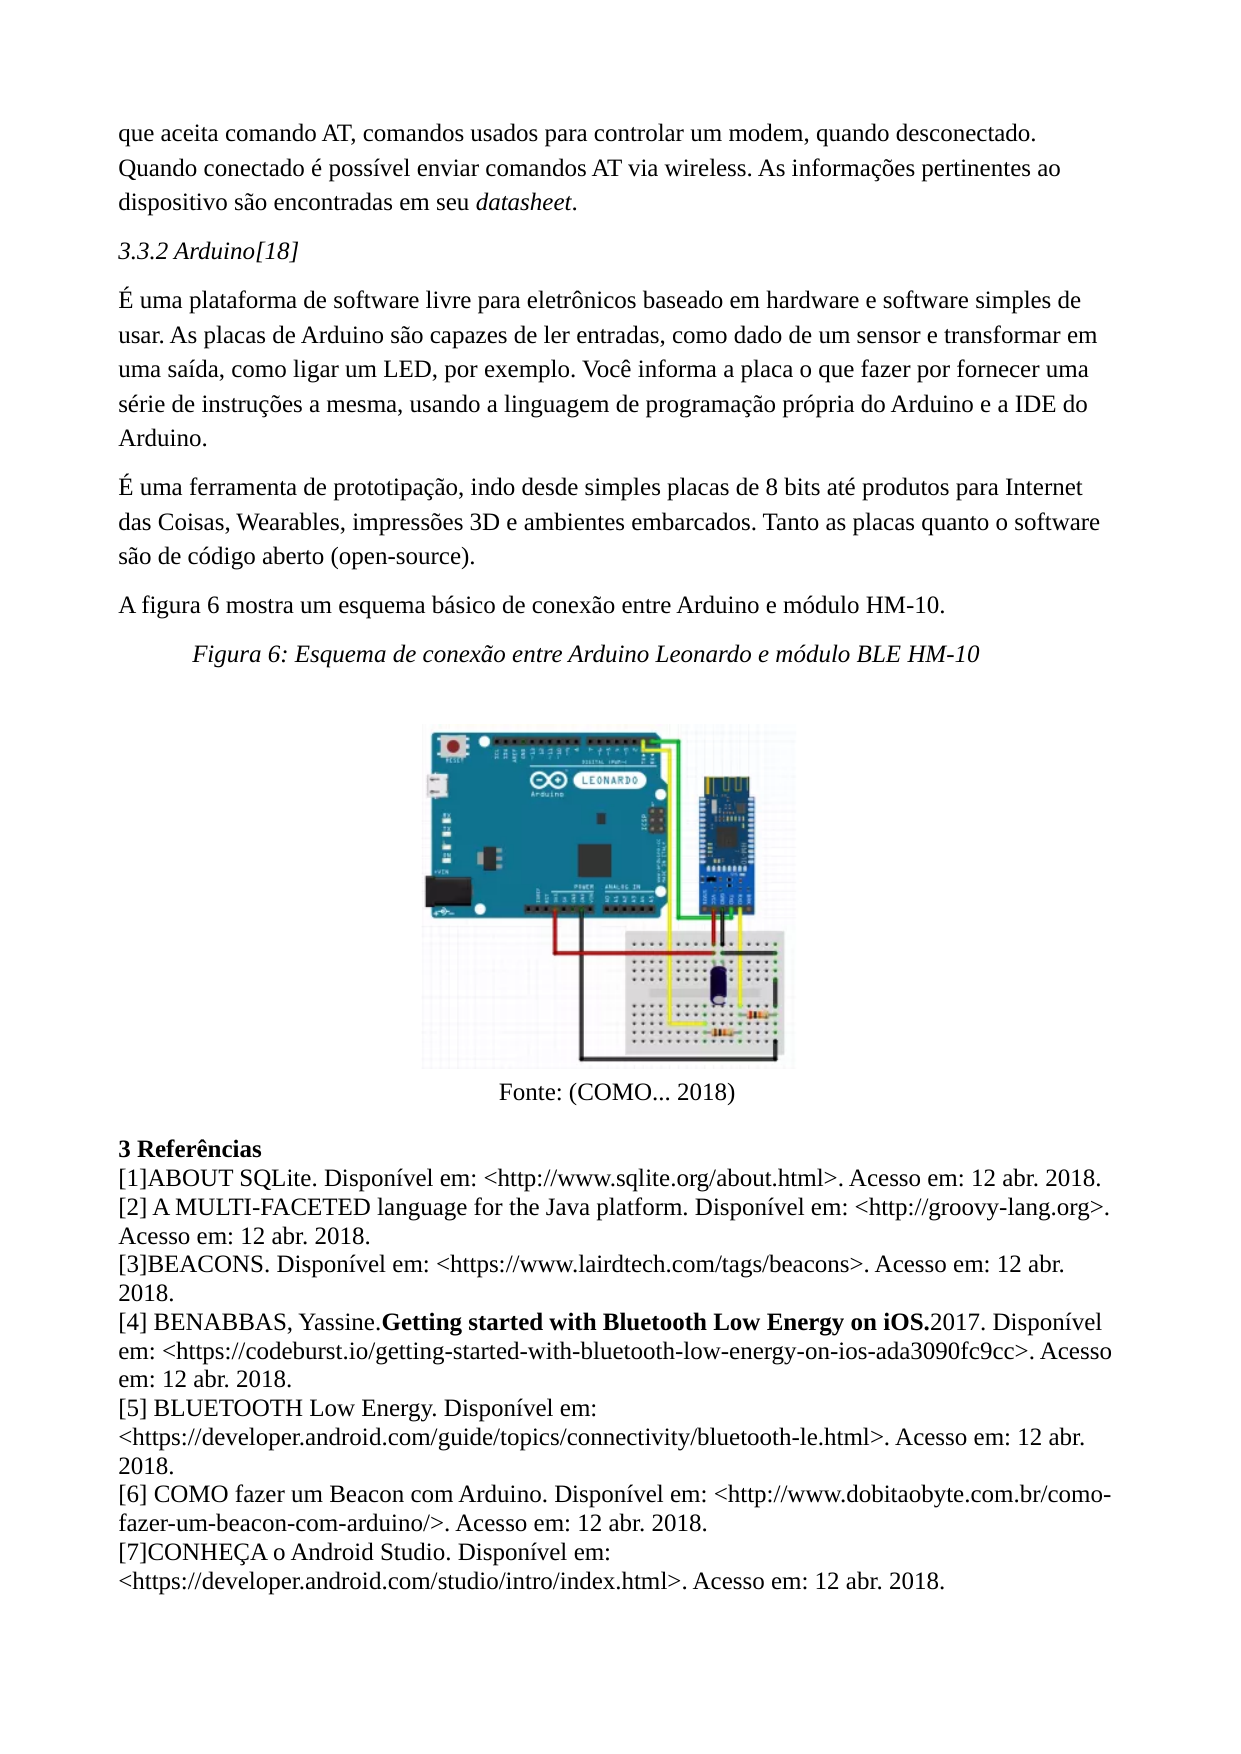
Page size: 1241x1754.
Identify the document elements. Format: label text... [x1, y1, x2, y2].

text 3.3.2 Arduino[18] [118, 236, 1122, 265]
text que aceita comando AT, comandos usados para controlar um modem, quando desconectado. Quando conectado é possível enviar comandos AT via wireless. As informações pertinentes ao dispositivo são encontradas em seu datasheet. [118, 118, 1122, 216]
text A figura 6 mostra um esquema básico de conexão entre Arduino e módulo HM-10. [118, 590, 1122, 619]
picture [421, 724, 797, 1069]
text Fonte: (COMO... 2018) [118, 1077, 1122, 1106]
text [1]ABOUT SQLite. Disponível em: <http://www.sqlite.org/about.html>. Acesso em: 12 abr. 2018. [118, 1163, 1122, 1192]
text [4] BENABBAS, Yassine.Getting started with Bluetooth Low Energy on iOS.2017. Disponível em: <https://codeburst.io/getting-started-with-bluetooth-low-energy-on-ios-ada3090fc9cc>. Acesso em: 12 abr. 2018. [118, 1307, 1122, 1393]
text [3]BEACONS. Disponível em: <https://www.lairdtech.com/tags/beacons>. Acesso em: 12 abr. 2018. [118, 1249, 1122, 1307]
text É uma ferramenta de prototipação, indo desde simples placas de 8 bits até produtos para Internet das Coisas, Wearables, impressões 3D e ambientes embarcados. Tanto as placas quanto o software são de código aberto (open-source). [118, 472, 1122, 570]
text [6] COMO fazer um Beacon com Arduino. Disponível em: <http://www.dobitaobyte.com.br/como-fazer-um-beacon-com-arduino/>. Acesso em: 12 abr. 2018. [118, 1479, 1122, 1537]
text Figura 6: Esquema de conexão entre Arduino Leonardo e módulo BLE HM-10 [118, 639, 1122, 668]
text [7]CONHEÇA o Android Studio. Disponível em: <https://developer.android.com/studio/intro/index.html>. Acesso em: 12 abr. 2018. [118, 1537, 1122, 1594]
text É uma plataforma de software livre para eletrônicos baseado em hardware e software simples de usar. As placas de Arduino são capazes de ler entradas, como dado de um sensor e transformar em uma saída, como ligar um LED, por exemplo. Você informa a placa o que fazer por fornecer uma série de instruções a mesma, usando a linguagem de programação própria do Arduino e a IDE do Arduino. [118, 285, 1122, 452]
text 3 Referências [118, 1134, 1122, 1163]
text [2] A MULTI-FACETED language for the Java platform. Disponível em: <http://groovy-lang.org>. Acesso em: 12 abr. 2018. [118, 1192, 1122, 1249]
text [5] BLUETOOTH Low Energy. Disponível em: <https://developer.android.com/guide/topics/connectivity/bluetooth-le.html>. Acesso em: 12 abr. 2018. [118, 1393, 1122, 1479]
